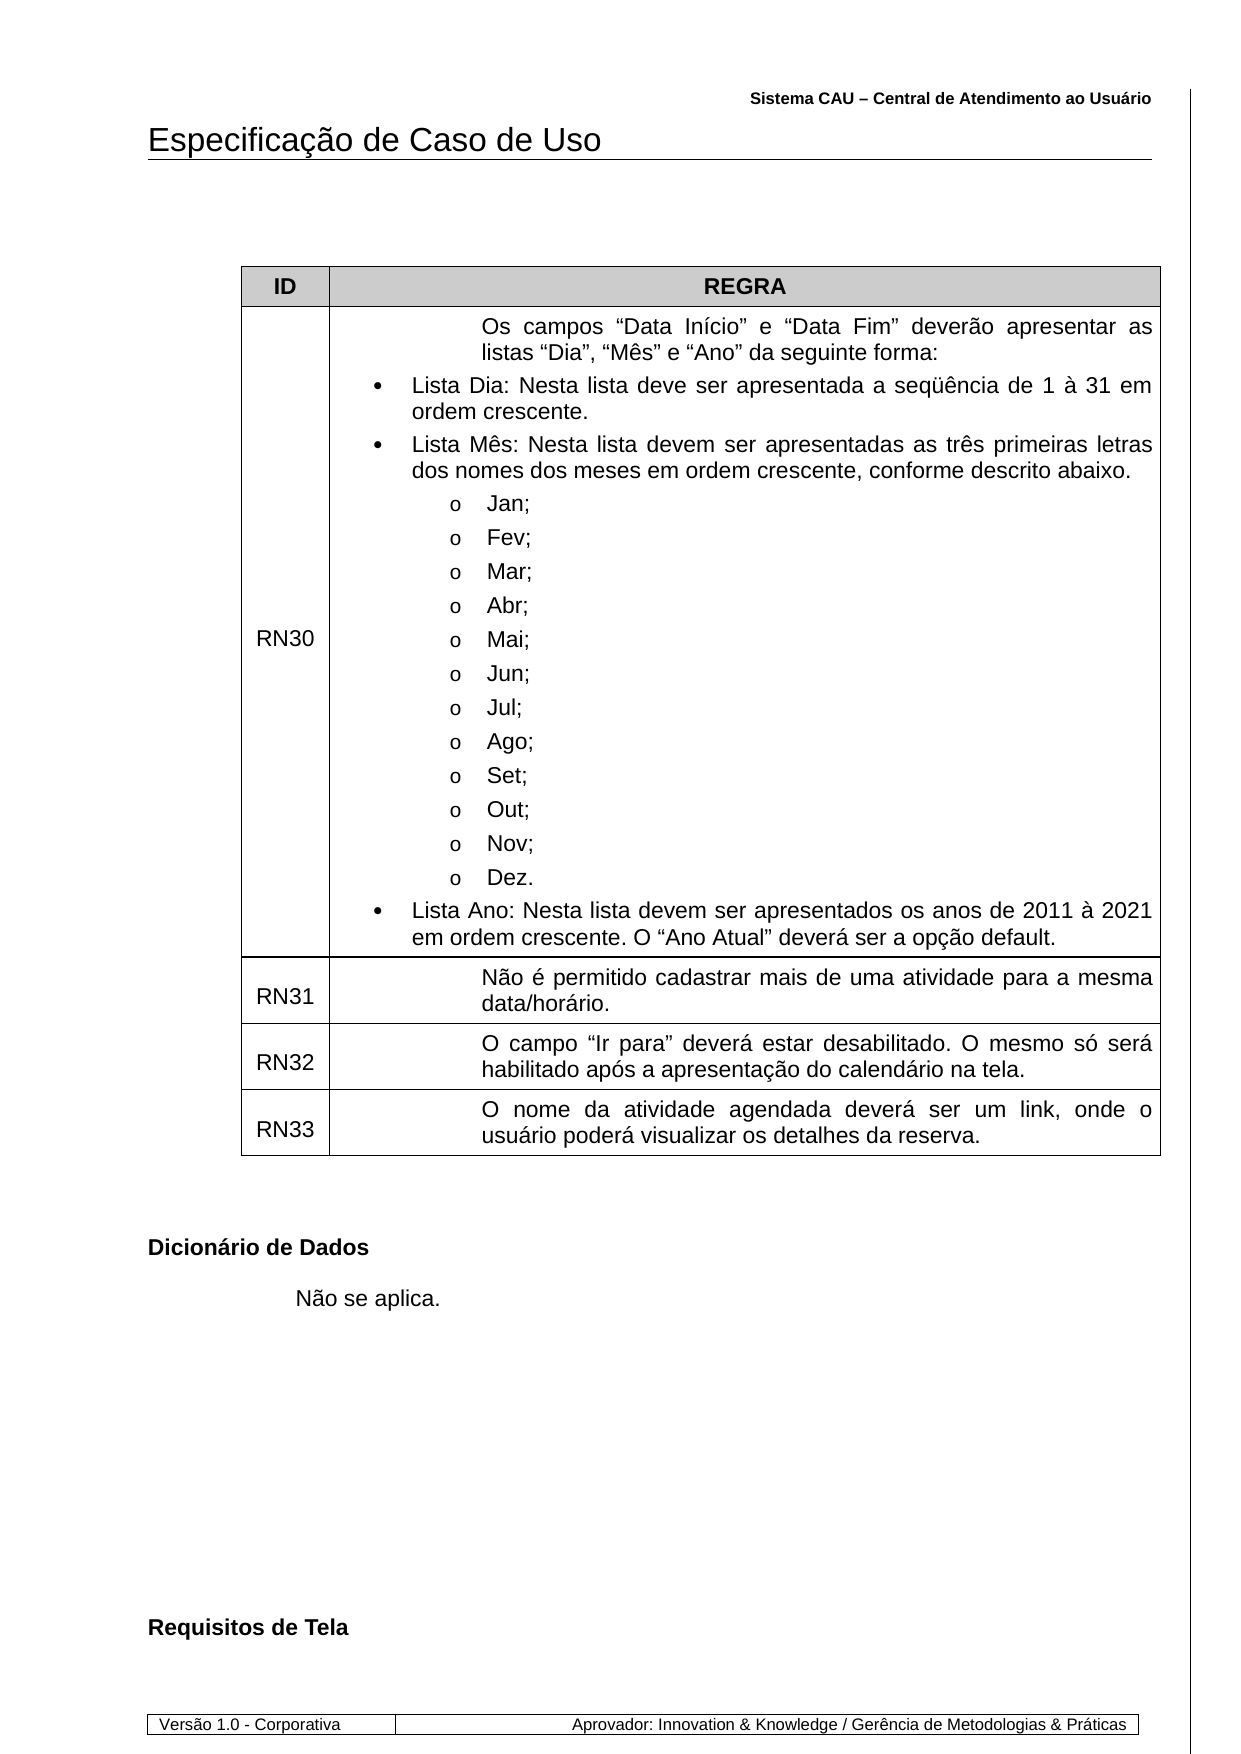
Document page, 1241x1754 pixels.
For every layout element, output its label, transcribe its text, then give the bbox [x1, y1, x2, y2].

table_cell Não é permitido cadastrar mais de uma atividade para a mesma data/horário. [330, 958, 1160, 1023]
table_cell RN32 [242, 1024, 329, 1089]
table_cell RN30 [242, 307, 329, 956]
table_cell RN33 [242, 1090, 329, 1155]
subtitle Dicionário de Dados [148, 1234, 1152, 1260]
table_cell O campo “Ir para” deverá estar desabilitado. O mesmo só será habilitado após a apresentação do calendário na tela. [330, 1024, 1160, 1089]
table_cell O nome da atividade agendada deverá ser um link, onde o usuário poderá visualizar os detalhes da reserva. [330, 1090, 1160, 1155]
table_header REGRA [330, 267, 1160, 306]
subtitle Requisitos de Tela [148, 1614, 1152, 1641]
text Não se aplica. [295, 1285, 1152, 1312]
table_cell RN31 [242, 958, 329, 1023]
table_header ID [242, 267, 329, 306]
table_cell Os campos “Data Início” e “Data Fim” deverão apresentar as listas “Dia”, “Mês” e “Ano” da seguinte forma: Lista Dia: Nesta lista deve ser apresentada a seqüência de 1 à 31 em ordem crescente. Lista Mês: Nesta lista devem ser apresentadas as três primeiras letras dos nomes dos meses em ordem crescente, conforme descrito abaixo. Jan; Fev; Mar; Abr; Mai; Jun; Jul; Ago; Set; Out; Nov; Dez. Lista Ano: Nesta lista devem ser apresentados os anos de 2011 à 2021 em ordem crescente. O “Ano Atual” deverá ser a opção default. [330, 307, 1160, 956]
